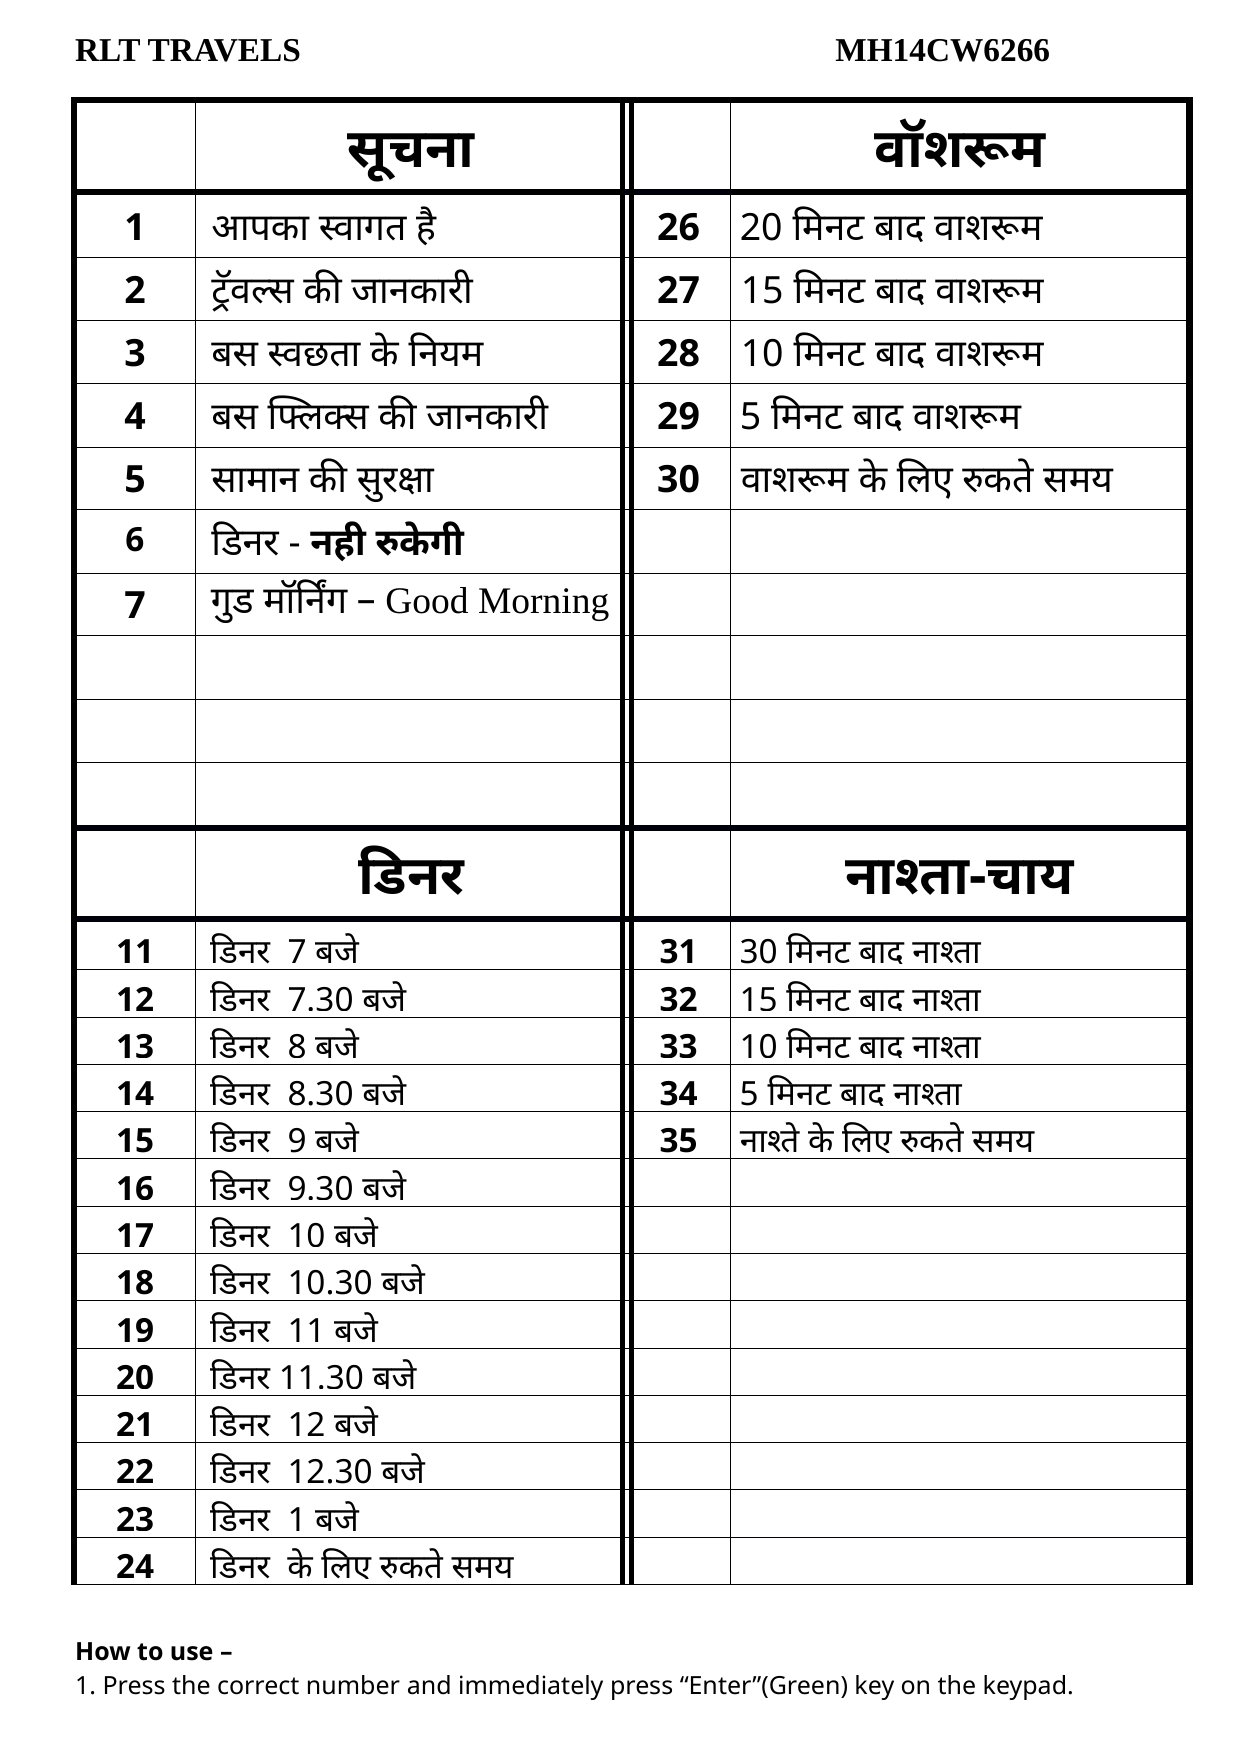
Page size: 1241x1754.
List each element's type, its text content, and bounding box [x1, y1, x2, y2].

table_cell गुड मॉर्निंग – Good Morning [196, 574, 620, 635]
table_cell डिनर 1 बजे [196, 1490, 620, 1537]
table_cell [731, 1396, 1186, 1442]
table_header [634, 103, 730, 188]
table_cell 26 [634, 195, 730, 257]
table_cell [731, 574, 1186, 635]
table_cell [731, 1207, 1186, 1253]
table_cell [731, 1538, 1186, 1584]
table_cell [196, 763, 620, 824]
table_cell [634, 1396, 730, 1442]
table_cell [77, 831, 195, 916]
table_cell 16 [77, 1159, 195, 1206]
table_cell 10 मिनट बाद वाशरूम [731, 321, 1186, 383]
table_cell [731, 510, 1186, 572]
table_cell 32 [634, 970, 730, 1016]
table_cell 15 [77, 1112, 195, 1158]
table_cell 1 [77, 195, 195, 257]
table_cell डिनर 11 बजे [196, 1301, 620, 1347]
table_cell डिनर 9.30 बजे [196, 1159, 620, 1206]
table_cell 34 [634, 1065, 730, 1111]
table_cell 6 [77, 510, 195, 572]
table_cell 7 [77, 574, 195, 635]
table_cell [634, 700, 730, 761]
table_cell [77, 763, 195, 824]
table_cell [77, 700, 195, 761]
table_header [77, 103, 195, 188]
table_cell 24 [77, 1538, 195, 1584]
table_cell 35 [634, 1112, 730, 1158]
table_cell 5 [77, 448, 195, 509]
table_cell 28 [634, 321, 730, 383]
table_cell 14 [77, 1065, 195, 1111]
table_cell 20 मिनट बाद वाशरूम [731, 195, 1186, 257]
table_cell 30 [634, 448, 730, 509]
table_cell डिनर [196, 831, 620, 916]
table_cell 29 [634, 384, 730, 446]
table_cell [634, 636, 730, 698]
table_cell बस फ्लिक्स की जानकारी [196, 384, 620, 446]
table_cell नाश्ते के लिए रुकते समय [731, 1112, 1186, 1158]
table_cell 15 मिनट बाद नाश्ता [731, 970, 1186, 1016]
table_cell [634, 763, 730, 824]
table_cell 10 मिनट बाद नाश्ता [731, 1018, 1186, 1064]
table_cell डिनर 8 बजे [196, 1018, 620, 1064]
text 1. Press the correct number and immediately press “Enter”(Green) key on the keypad. [75, 1667, 1165, 1702]
table_cell [196, 700, 620, 761]
table_cell ट्रॅवल्स की जानकारी [196, 258, 620, 320]
table_cell 33 [634, 1018, 730, 1064]
table_cell 11 [77, 922, 195, 969]
table_cell सामान की सुरक्षा [196, 448, 620, 509]
table_cell 15 मिनट बाद वाशरूम [731, 258, 1186, 320]
table_cell 19 [77, 1301, 195, 1347]
table_cell [634, 1159, 730, 1206]
table_cell डिनर 12.30 बजे [196, 1443, 620, 1489]
table_cell [731, 1159, 1186, 1206]
table_cell 27 [634, 258, 730, 320]
table_cell 30 मिनट बाद नाश्ता [731, 922, 1186, 969]
table_cell डिनर 9 बजे [196, 1112, 620, 1158]
table_cell [634, 1254, 730, 1300]
table_cell 2 [77, 258, 195, 320]
table_header सूचना [196, 103, 620, 188]
table_cell डिनर 10.30 बजे [196, 1254, 620, 1300]
table_cell [731, 1443, 1186, 1489]
table_cell [731, 700, 1186, 761]
table_cell डिनर के लिए रुकते समय [196, 1538, 620, 1584]
table_cell 13 [77, 1018, 195, 1064]
text How to use – [75, 1633, 1165, 1667]
table_cell [634, 1301, 730, 1347]
table_cell डिनर 11.30 बजे [196, 1349, 620, 1395]
table_cell 20 [77, 1349, 195, 1395]
table_cell [634, 1443, 730, 1489]
table_cell आपका स्वागत है [196, 195, 620, 257]
table_cell 3 [77, 321, 195, 383]
table_cell [634, 510, 730, 572]
table_cell [731, 1301, 1186, 1347]
table_cell [196, 636, 620, 698]
table_cell 5 मिनट बाद वाशरूम [731, 384, 1186, 446]
table_cell नाश्ता-चाय [731, 831, 1186, 916]
table_cell 4 [77, 384, 195, 446]
table_cell [634, 1490, 730, 1537]
table_cell 5 मिनट बाद नाश्ता [731, 1065, 1186, 1111]
table_cell डिनर 10 बजे [196, 1207, 620, 1253]
table_cell 21 [77, 1396, 195, 1442]
table_cell वाशरूम के लिए रुकते समय [731, 448, 1186, 509]
table_cell [634, 574, 730, 635]
table_cell 23 [77, 1490, 195, 1537]
table_cell डिनर 7.30 बजे [196, 970, 620, 1016]
table_cell बस स्वछता के नियम [196, 321, 620, 383]
table_cell [731, 1349, 1186, 1395]
table_cell 18 [77, 1254, 195, 1300]
table_cell डिनर 8.30 बजे [196, 1065, 620, 1111]
table_cell डिनर 7 बजे [196, 922, 620, 969]
table_cell [731, 763, 1186, 824]
table_cell [731, 1254, 1186, 1300]
table_cell [634, 1538, 730, 1584]
table_cell 17 [77, 1207, 195, 1253]
table_cell [634, 1207, 730, 1253]
table_cell [634, 831, 730, 916]
table_cell [634, 1349, 730, 1395]
table_cell डिनर 12 बजे [196, 1396, 620, 1442]
table_cell 22 [77, 1443, 195, 1489]
table_cell [731, 1490, 1186, 1537]
table_header वॉशरूम [731, 103, 1186, 188]
table_cell 12 [77, 970, 195, 1016]
table_cell डिनर - नही रुकेगी [196, 510, 620, 572]
table_cell [77, 636, 195, 698]
table_cell [731, 636, 1186, 698]
table_cell 31 [634, 922, 730, 969]
